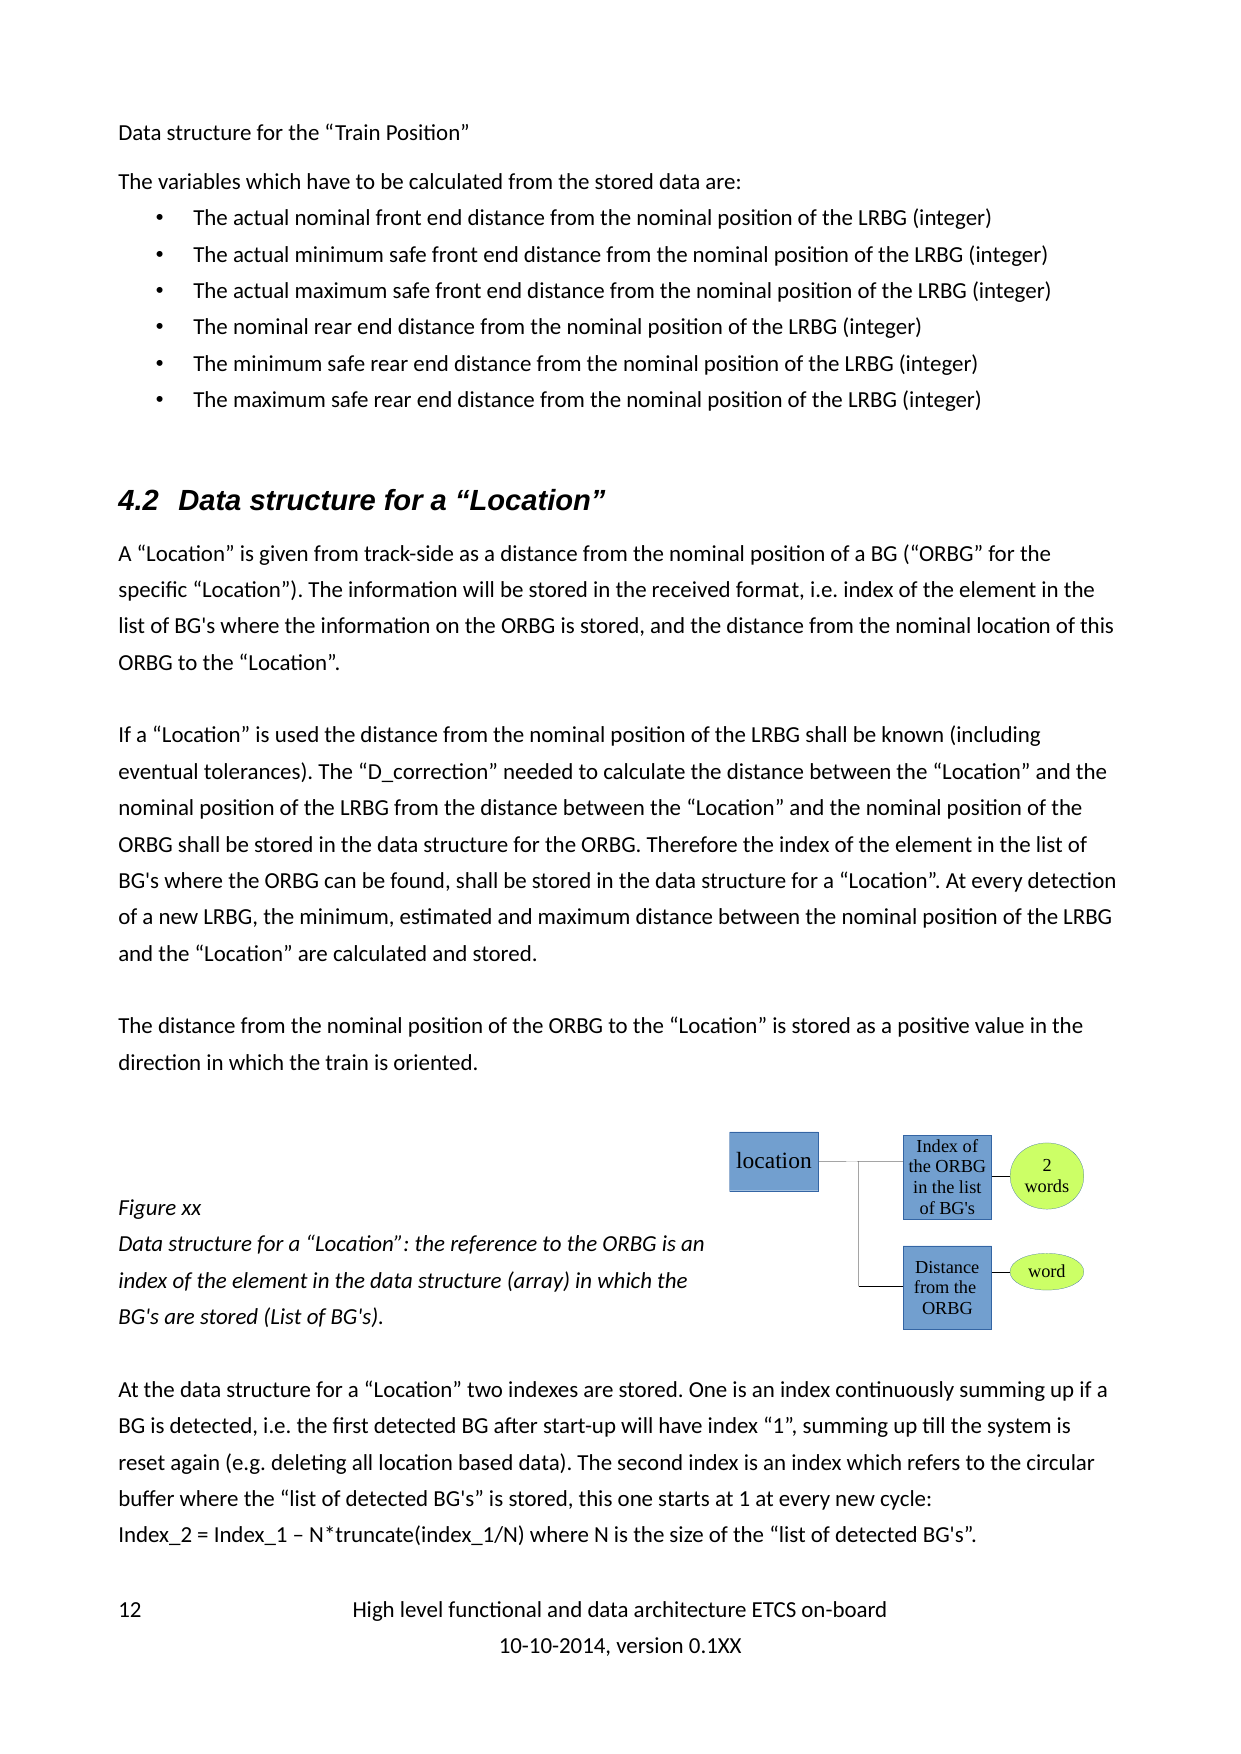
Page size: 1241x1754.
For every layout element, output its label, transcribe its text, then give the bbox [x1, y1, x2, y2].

list The actual minimum safe front end distance from the nominal position of the LRBG (integer) [156, 240, 1122, 268]
subtitle Data structure for a “Location” [118, 483, 1122, 516]
text Figure xx [859, 1193, 1122, 1221]
list The actual maximum safe front end distance from the nominal position of the LRBG (integer) [156, 276, 1122, 304]
text Data structure for a “Location”: the reference to the ORBG is an index of the element in the data structure (array) in which the BG's are stored (List of BG's). [118, 1229, 903, 1330]
text Index_2 = Index_1 – N*truncate(index_1/N) where N is the size of the “list of detected BG's”. [118, 1520, 1122, 1548]
text The distance from the nominal position of the ORBG to the “Location” is stored as a positive value in the direction in which the train is oriented. [118, 1011, 1122, 1076]
list The minimum safe rear end distance from the nominal position of the LRBG (integer) [156, 349, 1122, 377]
text The variables which have to be calculated from the stored data are: [118, 167, 1122, 195]
list The actual nominal front end distance from the nominal position of the LRBG (integer) [156, 203, 1122, 231]
text Data structure for a “Location”: the reference to the ORBG is an index of the element in the data structure (array) in which the BG's are stored (List of BG's). [859, 1229, 1122, 1330]
text Figure xx [118, 1193, 858, 1221]
text A “Location” is given from track-side as a distance from the nominal position of a BG (“ORBG” for the specific “Location”). The information will be stored in the received format, i.e. index of the element in the list of BG's where the information on the ORBG is stored, and the distance from the nominal location of this ORBG to the “Location”. [118, 539, 1122, 676]
text At the data structure for a “Location” two indexes are stored. One is an index continuously summing up if a BG is detected, i.e. the first detected BG after start-up will have index “1”, summing up till the system is reset again (e.g. deleting all location based data). The second index is an index which refers to the circular buffer where the “list of detected BG's” is stored, this one starts at 1 at every new cycle: [118, 1375, 1122, 1512]
list The nominal rear end distance from the nominal position of the LRBG (integer) [156, 312, 1122, 340]
text If a “Location” is used the distance from the nominal position of the LRBG shall be known (including eventual tolerances). The “D_correction” needed to calculate the distance between the “Location” and the nominal position of the LRBG from the distance between the “Location” and the nominal position of the ORBG shall be stored in the data structure for the ORBG. Therefore the index of the element in the list of BG's where the ORBG can be found, shall be stored in the data structure for a “Location”. At every detection of a new LRBG, the minimum, estimated and maximum distance between the nominal position of the LRBG and the “Location” are calculated and stored. [118, 721, 1122, 967]
list The maximum safe rear end distance from the nominal position of the LRBG (integer) [156, 385, 1122, 413]
text Data structure for the “Train Position” [118, 118, 1122, 146]
